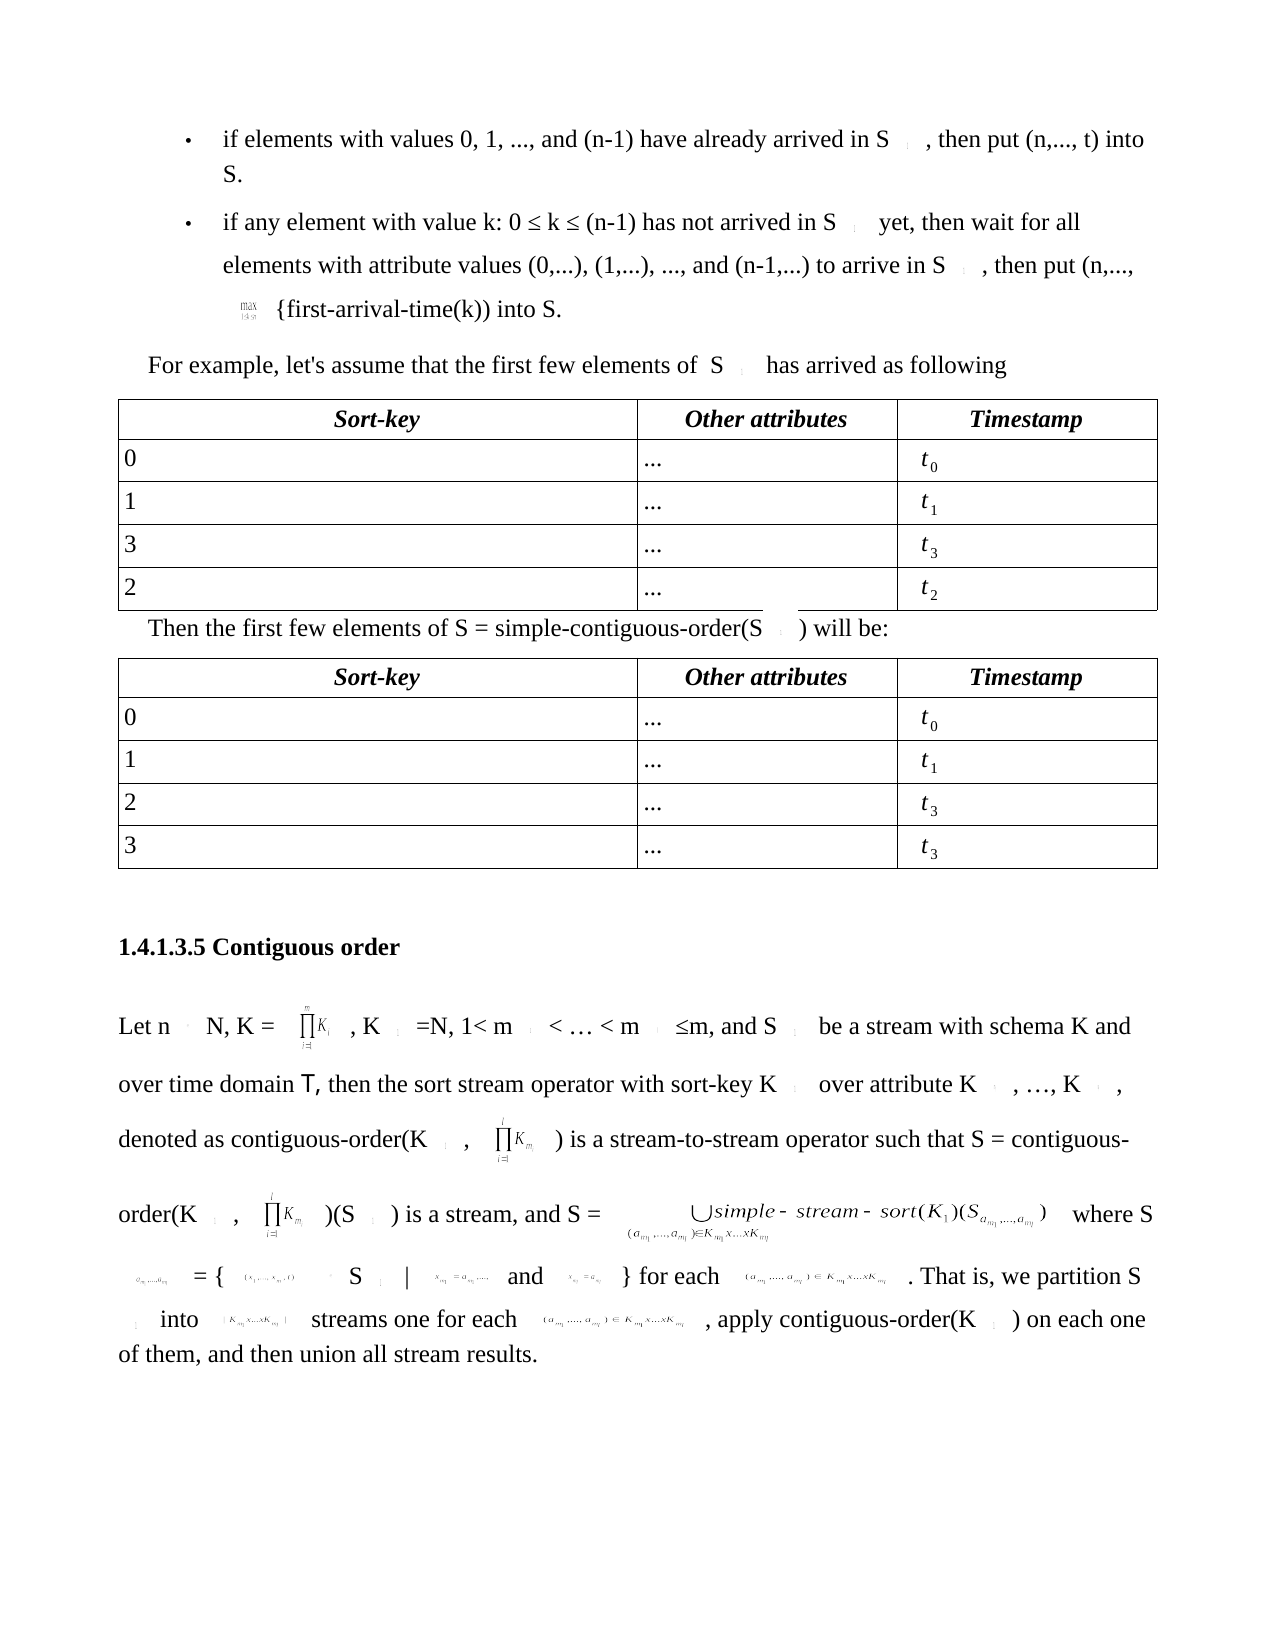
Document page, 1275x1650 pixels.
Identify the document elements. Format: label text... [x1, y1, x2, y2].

table_cell 3 [119, 525, 637, 567]
table_header Other attributes [638, 659, 897, 697]
table_cell [898, 826, 1157, 868]
table_cell [898, 440, 1157, 481]
table_cell ... [638, 440, 897, 481]
text Let nN, K = , K=N, 1< m< … < m≤m, and S be a stream with schema K and over time domain T, then the sort stream operator with sort-key K over attribute K, …, K, denoted as contiguous-order(K, ) is a stream-to-stream operator such that S = contiguous-order(K, )(S) is a stream, and S = where S = {S | and } for each . That is, we partition S into streams one for each , apply contiguous-order(K) on each one of them, and then union all stream results. [118, 991, 1157, 1368]
table_cell [898, 698, 1157, 740]
table_cell [898, 784, 1157, 825]
table_cell ... [638, 826, 897, 868]
table_header Other attributes [638, 400, 897, 438]
table_cell ... [638, 784, 897, 825]
table_cell [898, 568, 1157, 610]
table_header Timestamp [898, 400, 1157, 438]
table_cell 1 [119, 741, 637, 783]
table_header Timestamp [898, 659, 1157, 697]
table_cell 3 [119, 826, 637, 868]
table_header Sort-key [119, 659, 637, 697]
table_cell ... [638, 698, 897, 740]
table_cell [898, 525, 1157, 567]
subtitle 1.4.1.3.5 Contiguous order [118, 933, 1157, 961]
list if any element with value k: 0 ≤ k ≤ (n-1) has not arrived in S yet, then wait for all elements with attribute values (0,...), (1,...), ..., and (n-1,...) to arrive in S, then put (n,..., {first-arrival-time(k)) into S. [185, 201, 1157, 332]
table_cell [898, 741, 1157, 783]
table_cell ... [638, 525, 897, 567]
table_cell 1 [119, 482, 637, 524]
text Then the first few elements of S = simple-contiguous-order(S) will be: [148, 610, 1157, 645]
table_cell 2 [119, 784, 637, 825]
text For example, let's assume that the first few elements of S has arrived as following [148, 344, 1157, 387]
table_cell ... [638, 482, 897, 524]
table_cell 2 [119, 568, 637, 610]
table_cell [898, 482, 1157, 524]
table_cell ... [638, 741, 897, 783]
table_cell 0 [119, 698, 637, 740]
list if elements with values 0, 1, ..., and (n-1) have already arrived in S, then put (n,..., t) into S. [185, 118, 1157, 188]
table_cell ... [638, 568, 897, 610]
table_cell 0 [119, 440, 637, 481]
table_header Sort-key [119, 400, 637, 438]
